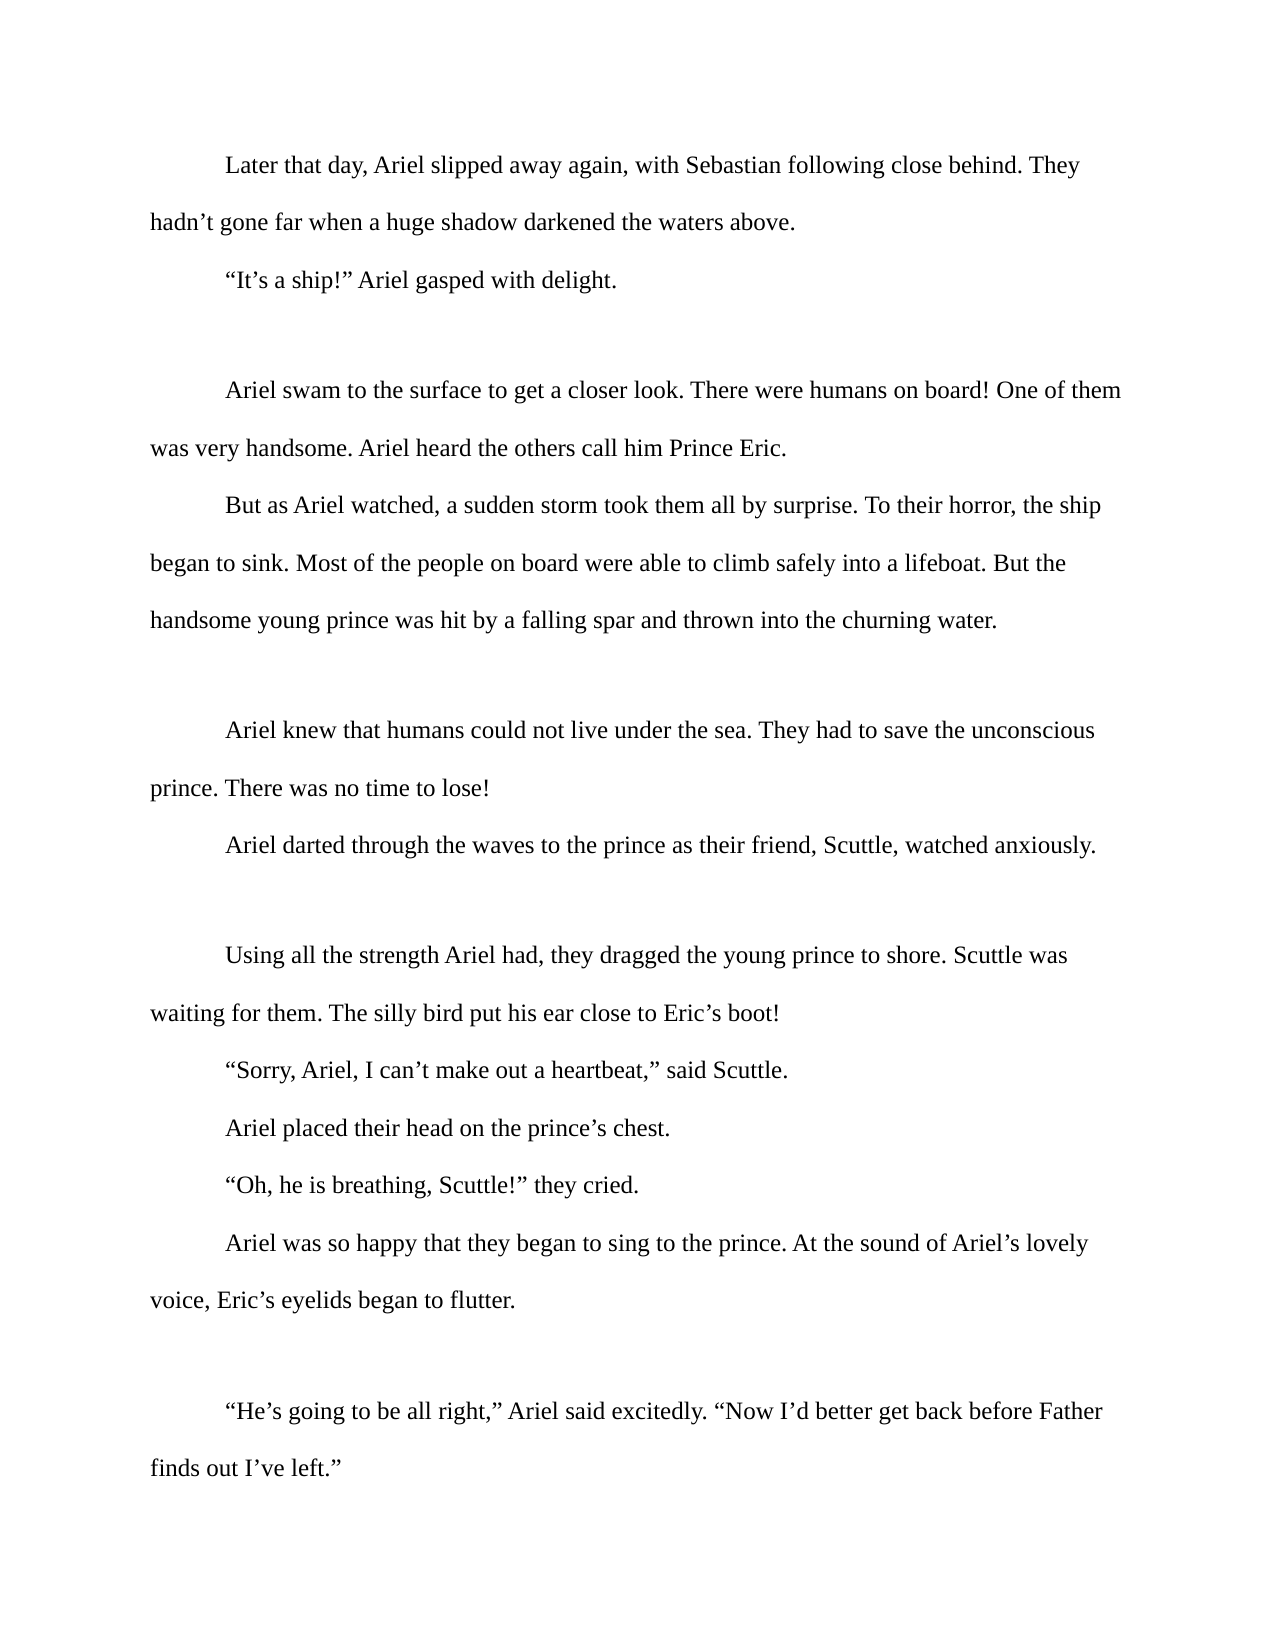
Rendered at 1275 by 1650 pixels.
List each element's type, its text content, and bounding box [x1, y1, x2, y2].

text “Oh, he is breathing, Scuttle!” they cried. [150, 1171, 1125, 1199]
text “He’s going to be all right,” Ariel said excitedly. “Now I’d better get back before Father finds out I’ve left.” [150, 1396, 1125, 1482]
text But as Ariel watched, a sudden storm took them all by surprise. To their horror, the ship began to sink. Most of the people on board were able to climb safely into a lifeboat. But the handsome young prince was hit by a falling spar and thrown into the churning water. [150, 490, 1125, 634]
text Using all the strength Ariel had, they dragged the young prince to shore. Scuttle was waiting for them. The silly bird put his ear close to Eric’s boot! [150, 941, 1125, 1027]
text “It’s a ship!” Ariel gasped with delight. [150, 265, 1125, 294]
text Ariel knew that humans could not live under the sea. They had to save the unconscious prince. There was no time to lose! [150, 715, 1125, 802]
text Ariel placed their head on the prince’s chest. [150, 1113, 1125, 1142]
text “Sorry, Ariel, I can’t make out a heartbeat,” said Scuttle. [150, 1056, 1125, 1084]
text Later that day, Ariel slipped away again, with Sebastian following close behind. They hadn’t gone far when a huge shadow darkened the waters above. [150, 150, 1125, 236]
text Ariel swam to the surface to get a closer look. There were humans on board! One of them was very handsome. Ariel heard the others call him Prince Eric. [150, 375, 1125, 461]
text Ariel darted through the waves to the prince as their friend, Scuttle, watched anxiously. [150, 830, 1125, 859]
text Ariel was so happy that they began to sing to the prince. At the sound of Ariel’s lovely voice, Eric’s eyelids began to flutter. [150, 1228, 1125, 1314]
